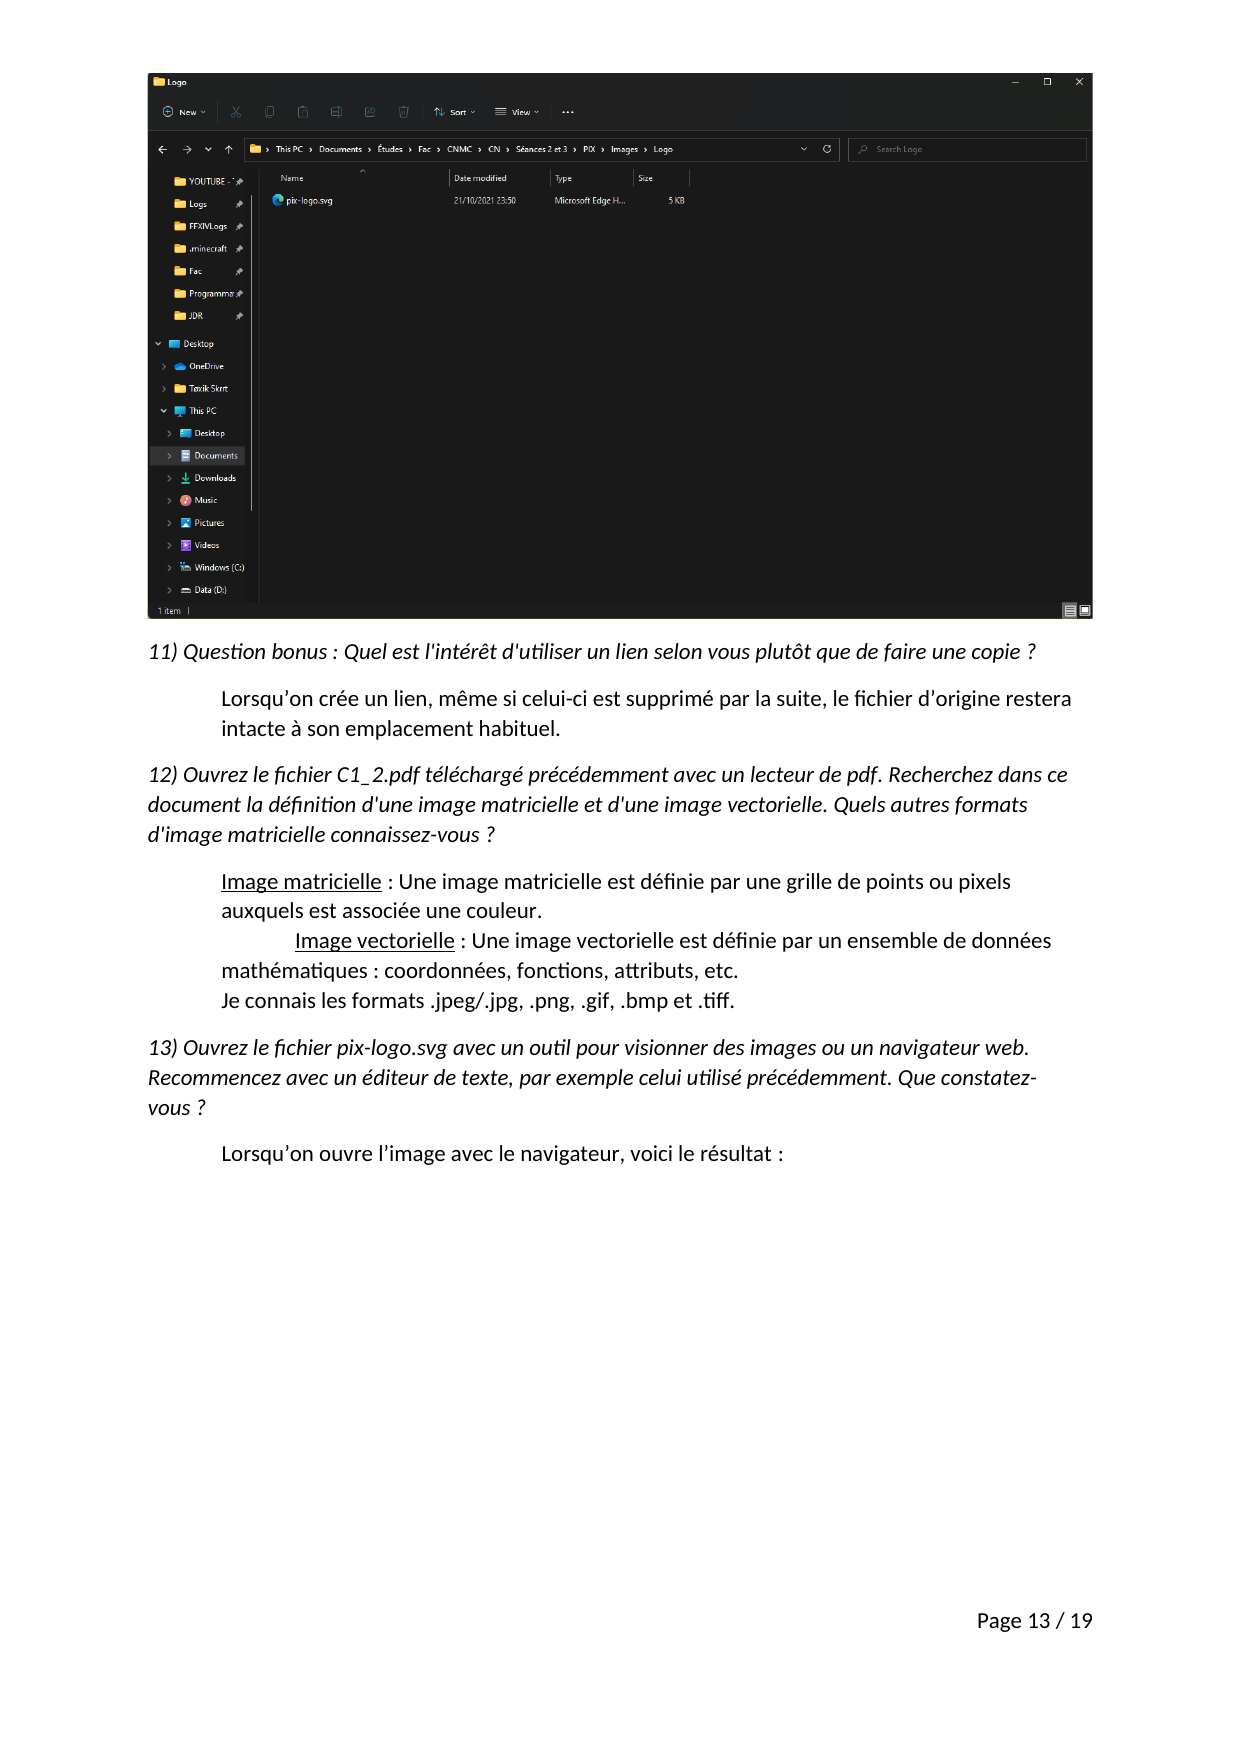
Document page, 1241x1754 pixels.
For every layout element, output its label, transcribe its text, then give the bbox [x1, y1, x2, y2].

text Lorsqu’on ouvre l’image avec le navigateur, voici le résultat : [148, 1139, 1093, 1167]
text 11) Question bonus : Quel est l'intérêt d'utiliser un lien selon vous plutôt que de faire une copie ? [148, 637, 1093, 665]
text 13) Ouvrez le fichier pix-logo.svg avec un outil pour visionner des images ou un navigateur web. Recommencez avec un éditeur de texte, par exemple celui utilisé précédemment. Que constatez-vous ? [148, 1033, 1093, 1121]
text Lorsqu’on crée un lien, même si celui-ci est supprimé par la suite, le fichier d’origine restera intacte à son emplacement habituel. [221, 684, 1093, 742]
text 12) Ouvrez le fichier C1_2.pdf téléchargé précédemment avec un lecteur de pdf. Recherchez dans ce document la définition d'une image matricielle et d'une image vectorielle. Quels autres formats d'image matricielle connaissez-vous ? [148, 760, 1093, 848]
text Image matricielle : Une image matricielle est définie par une grille de points ou pixels auxquels est associée une couleur. Image vectorielle : Une image vectorielle est définie par un ensemble de données mathématiques : coordonnées, fonctions, attributs, etc. Je connais les formats .jpeg/.jpg, .png, .gif, .bmp et .tiff. [221, 867, 1093, 1014]
